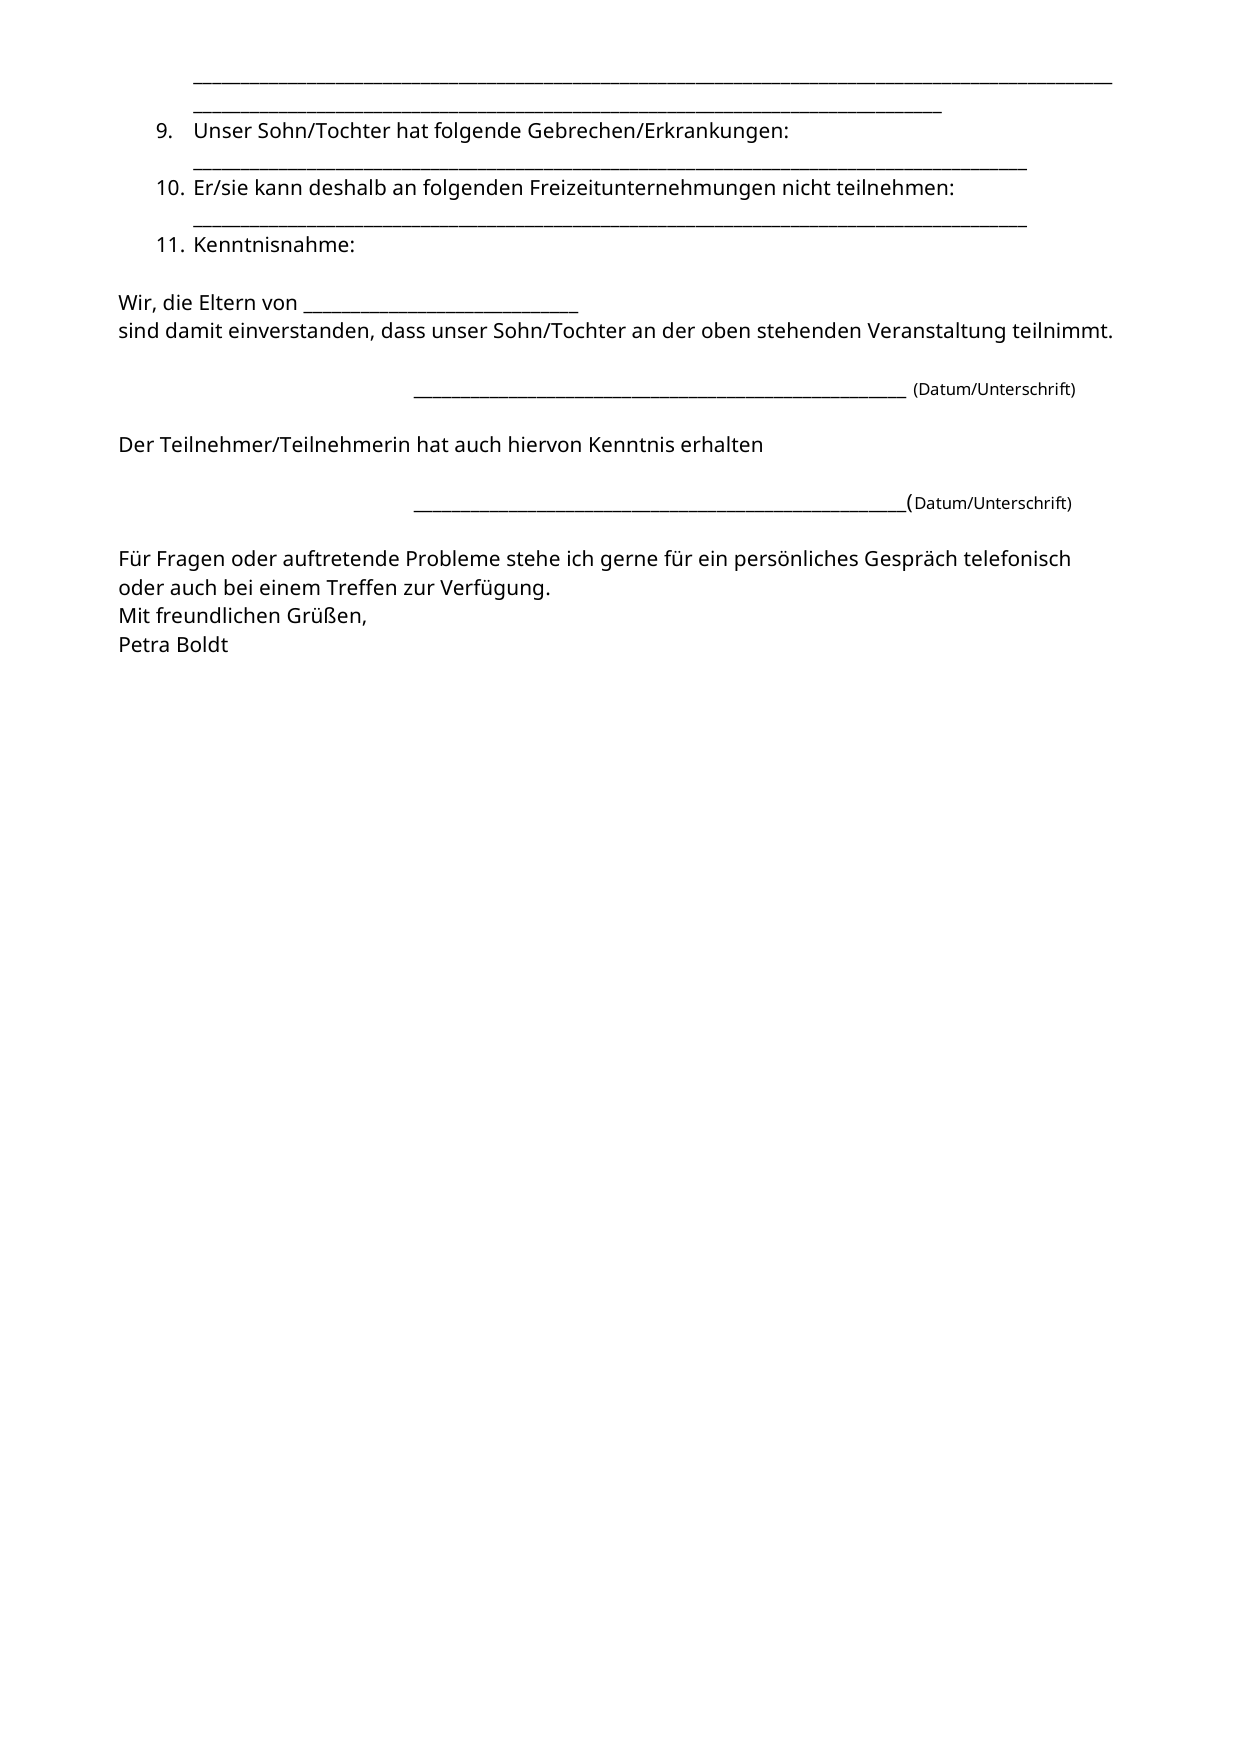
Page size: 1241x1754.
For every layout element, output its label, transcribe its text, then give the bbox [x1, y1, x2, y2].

list Kenntnisnahme: [156, 230, 1122, 259]
list ________________________________________________________________________________________________________________________________________________________________________________ [156, 59, 1122, 116]
text Der Teilnehmer/Teilnehmerin hat auch hiervon Kenntnis erhalten [118, 430, 1122, 459]
text ____________________________________________________ (Datum/Unterschrift) [118, 373, 1122, 402]
list Unser Sohn/Tochter hat folgende Gebrechen/Erkrankungen: ________________________________________________________________________________________ [156, 116, 1122, 173]
list Er/sie kann deshalb an folgenden Freizeitunternehmungen nicht teilnehmen: ________________________________________________________________________________________ [156, 173, 1122, 230]
text ____________________________________________________(Datum/Unterschrift) [118, 487, 1122, 516]
text sind damit einverstanden, dass unser Sohn/Tochter an der oben stehenden Veranstaltung teilnimmt. [118, 316, 1122, 344]
text Für Fragen oder auftretende Probleme stehe ich gerne für ein persönliches Gespräch telefonisch oder auch bei einem Treffen zur Verfügung. [118, 544, 1122, 601]
text Petra Boldt [118, 630, 1122, 658]
text Wir, die Eltern von _____________________________ [118, 287, 1122, 316]
text Mit freundlichen Grüßen, [118, 601, 1122, 630]
